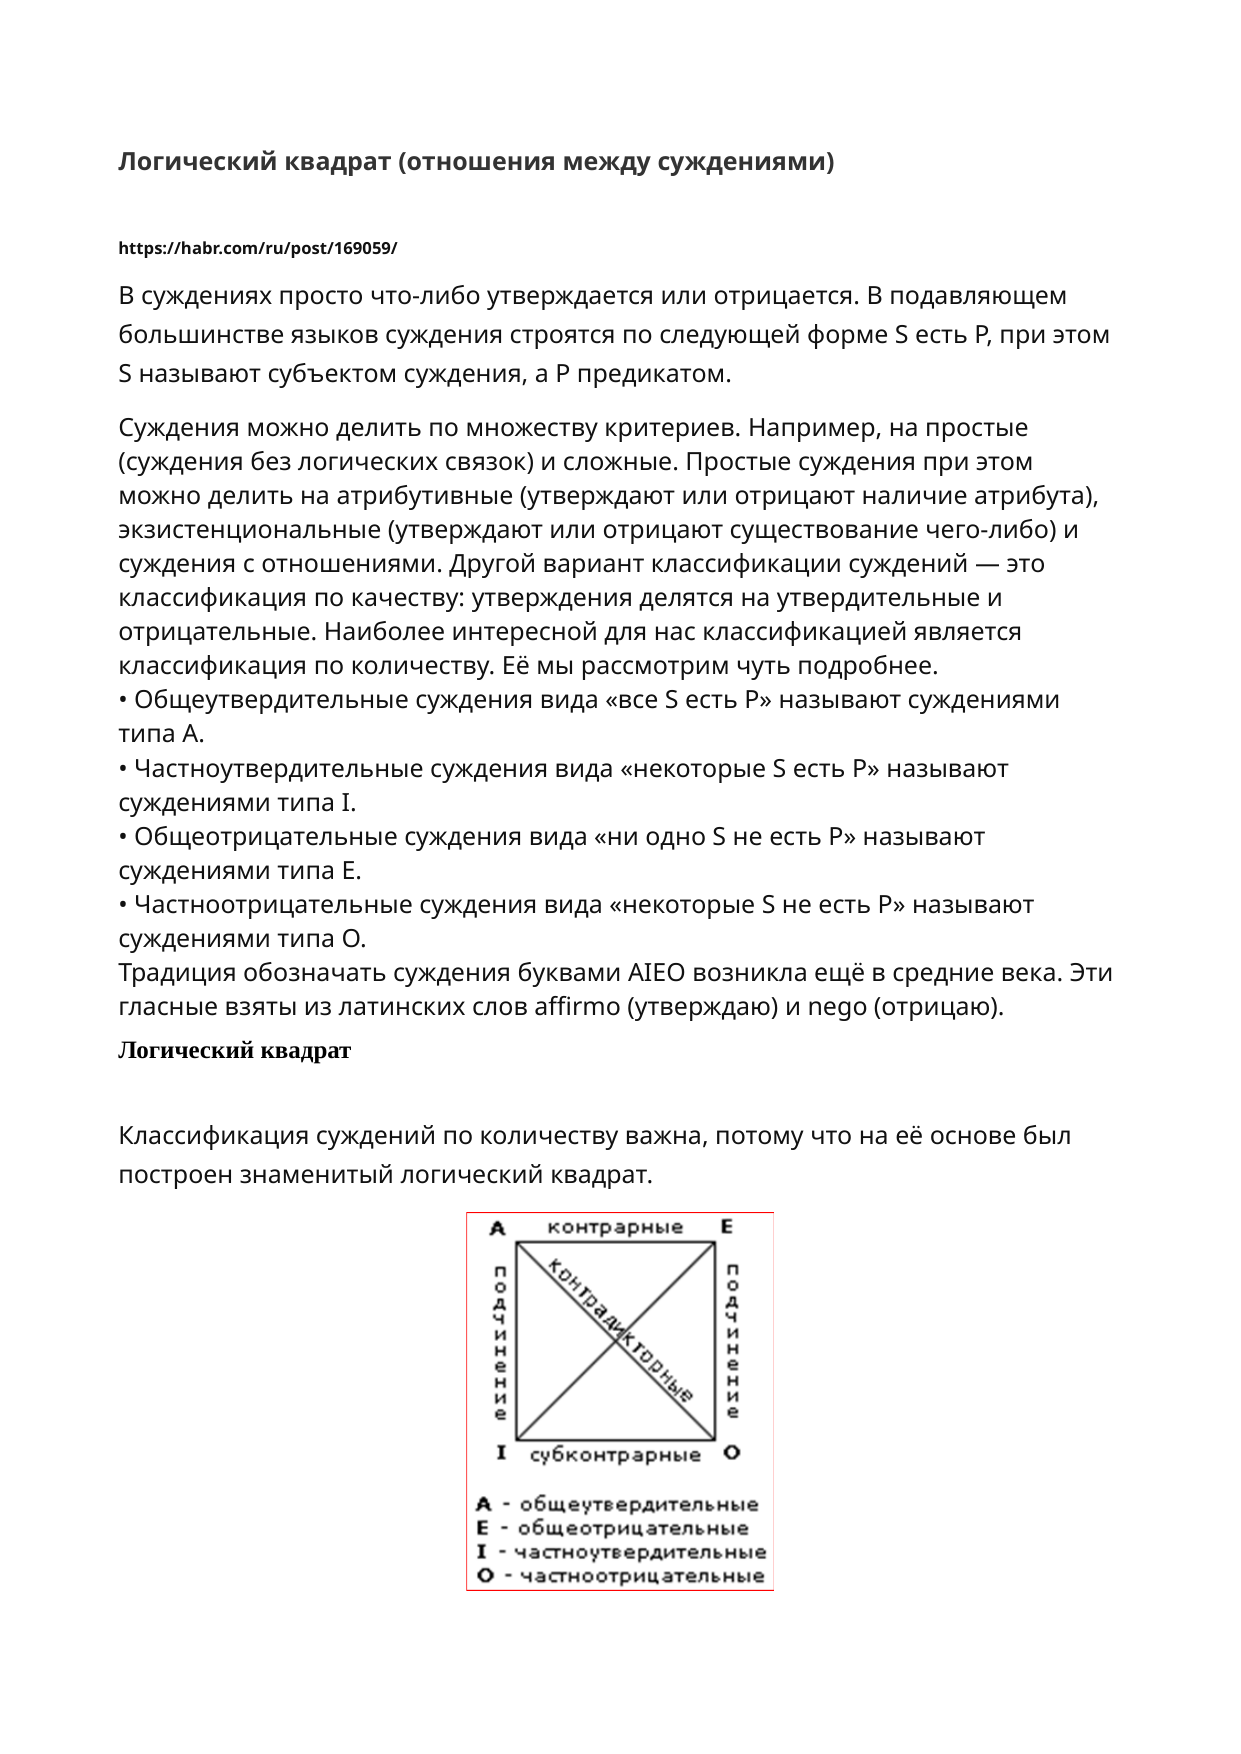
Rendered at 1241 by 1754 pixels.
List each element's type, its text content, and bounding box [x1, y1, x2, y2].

subtitle Логический квадрат [118, 1035, 1122, 1064]
text Суждения можно делить по множеству критериев. Например, на простые (суждения без логических связок) и сложные. Простые суждения при этом можно делить на атрибутивные (утверждают или отрицают наличие атрибута), экзистенциональные (утверждают или отрицают существование чего-либо) и суждения с отношениями. Другой вариант классификации суждений — это классификация по качеству: утверждения делятся на утвердительные и отрицательные. Наиболее интересной для нас классификацией является классификация по количеству. Её мы рассмотрим чуть подробнее. • Общеутвердительные суждения вида «все S есть P» называют суждениями типа A. • Частноутвердительные суждения вида «некоторые S есть P» называют суждениями типа I. • Общеотрицательные суждения вида «ни одно S не есть P» называют суждениями типа E. • Частноотрицательные суждения вида «некоторые S не есть P» называют суждениями типа O. Традиция обозначать суждения буквами AIEO возникла ещё в средние века. Эти гласные взяты из латинских слов affirmo (утверждаю) и nego (отрицаю). [118, 409, 1122, 1023]
text Классификация суждений по количеству важна, потому что на её основе был построен знаменитый логический квадрат. [118, 1084, 1122, 1191]
text В суждениях просто что-либо утверждается или отрицается. В подавляющем большинстве языков суждения строятся по следующей форме S есть P, при этом S называют субъектом суждения, а P предикатом. [118, 277, 1122, 390]
subtitle Логический квадрат (отношения между суждениями) [118, 143, 1122, 177]
picture [466, 1212, 774, 1591]
text https://habr.com/ru/post/169059/ [118, 237, 1122, 259]
